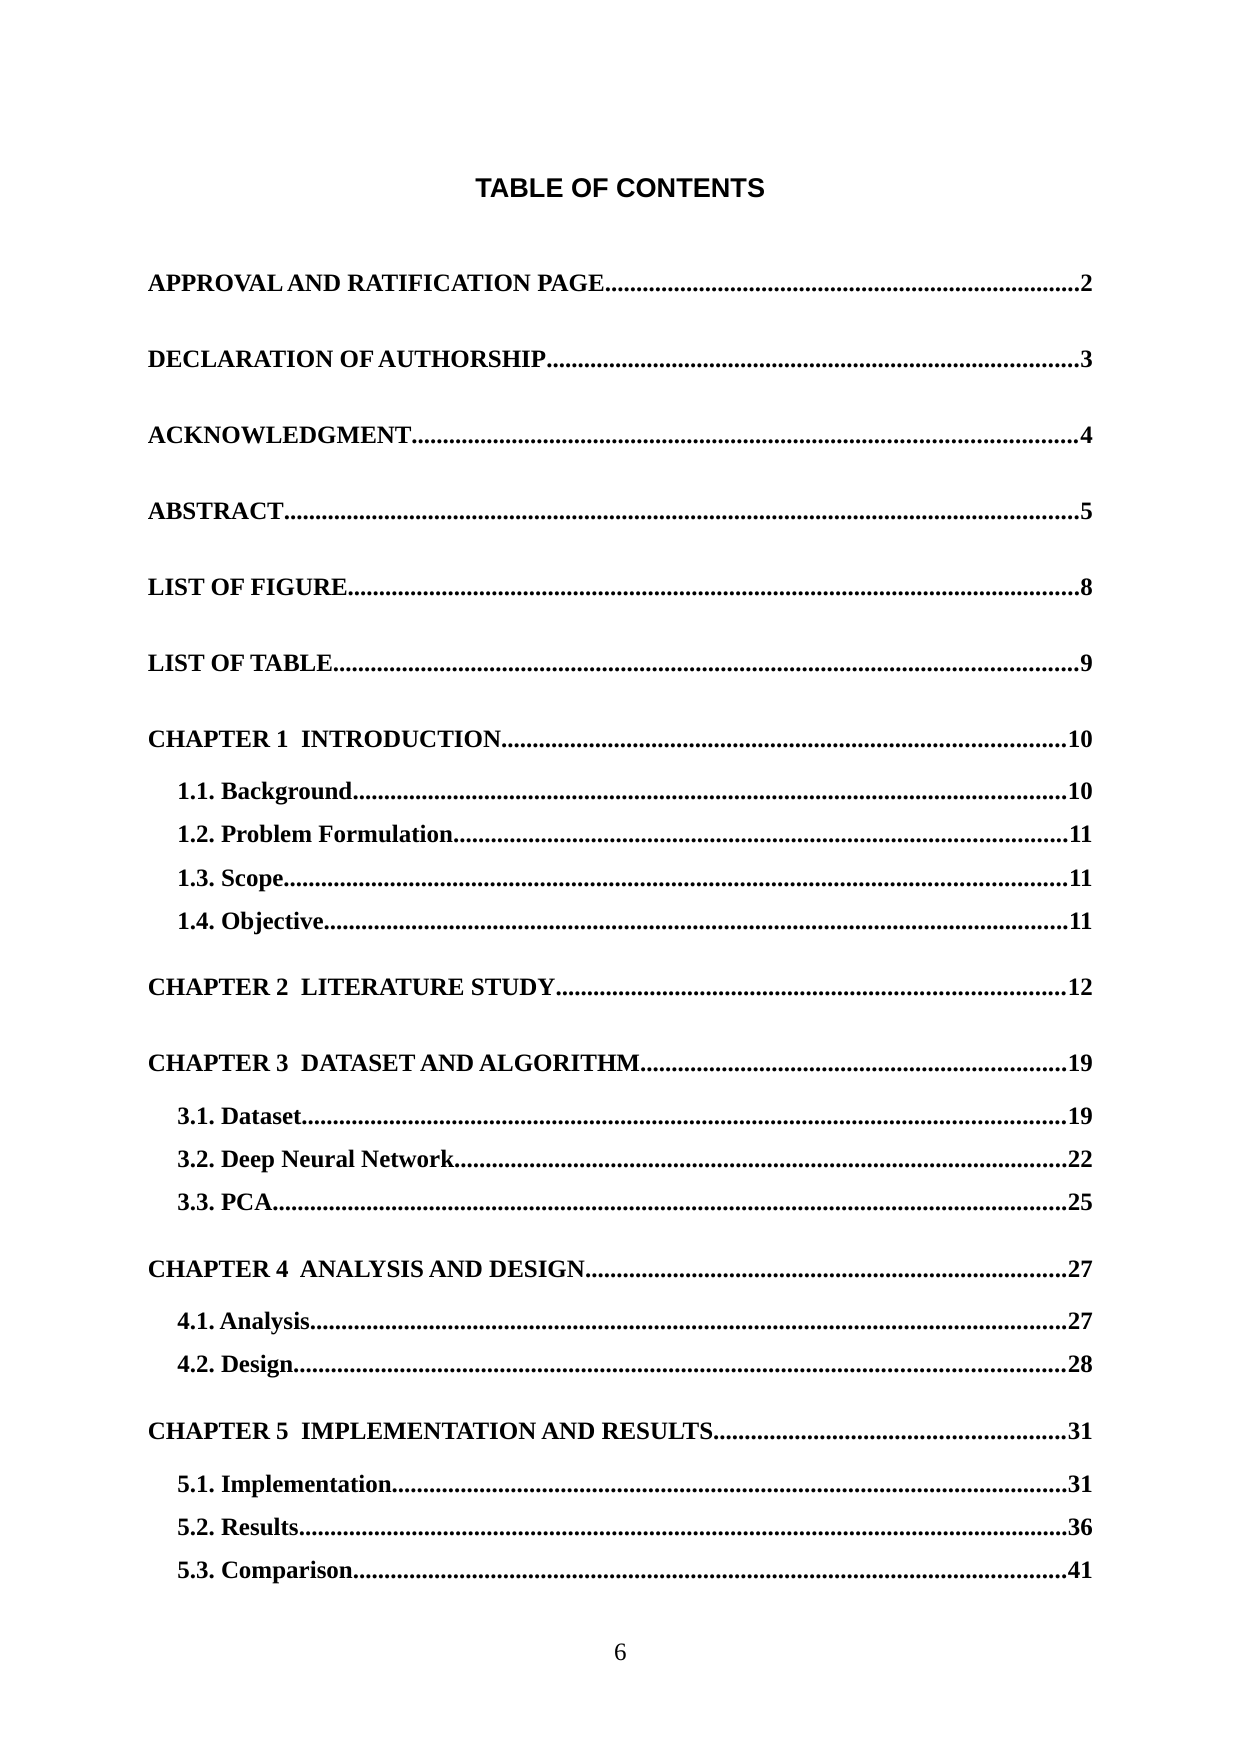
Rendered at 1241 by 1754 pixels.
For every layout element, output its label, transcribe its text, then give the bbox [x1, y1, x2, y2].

text ACKNOWLEDGMENT 4 [148, 420, 1093, 448]
text CHAPTER 5 IMPLEMENTATION AND RESULTS 31 [148, 1416, 1093, 1445]
text 1.1. Background 10 [177, 776, 1093, 805]
text CHAPTER 3 DATASET AND ALGORITHM 19 [148, 1048, 1093, 1077]
text LIST OF TABLE 9 [148, 648, 1093, 677]
text 1.4. Objective 11 [177, 906, 1093, 934]
text 3.1. Dataset 19 [177, 1101, 1093, 1130]
text 1.3. Scope 11 [177, 863, 1093, 891]
text 4.2. Design 28 [177, 1349, 1093, 1378]
text CHAPTER 2 LITERATURE STUDY 12 [148, 972, 1093, 1001]
text CHAPTER 4 ANALYSIS AND DESIGN 27 [148, 1254, 1093, 1283]
text ABSTRACT 5 [148, 496, 1093, 524]
text DECLARATION OF AUTHORSHIP 3 [148, 344, 1093, 372]
text LIST OF FIGURE 8 [148, 572, 1093, 601]
text 3.3. PCA 25 [177, 1187, 1093, 1216]
text 5.3. Comparison 41 [177, 1555, 1093, 1584]
text CHAPTER 1 INTRODUCTION 10 [148, 724, 1093, 753]
text 5.2. Results 36 [177, 1512, 1093, 1541]
text 4.1. Analysis 27 [177, 1306, 1093, 1335]
subtitle Table of Contents [148, 172, 1093, 204]
text APPROVAL AND RATIFICATION PAGE 2 [148, 268, 1093, 296]
text 5.1. Implementation 31 [177, 1469, 1093, 1497]
text 3.2. Deep Neural Network 22 [177, 1144, 1093, 1173]
text 1.2. Problem Formulation 11 [177, 819, 1093, 848]
